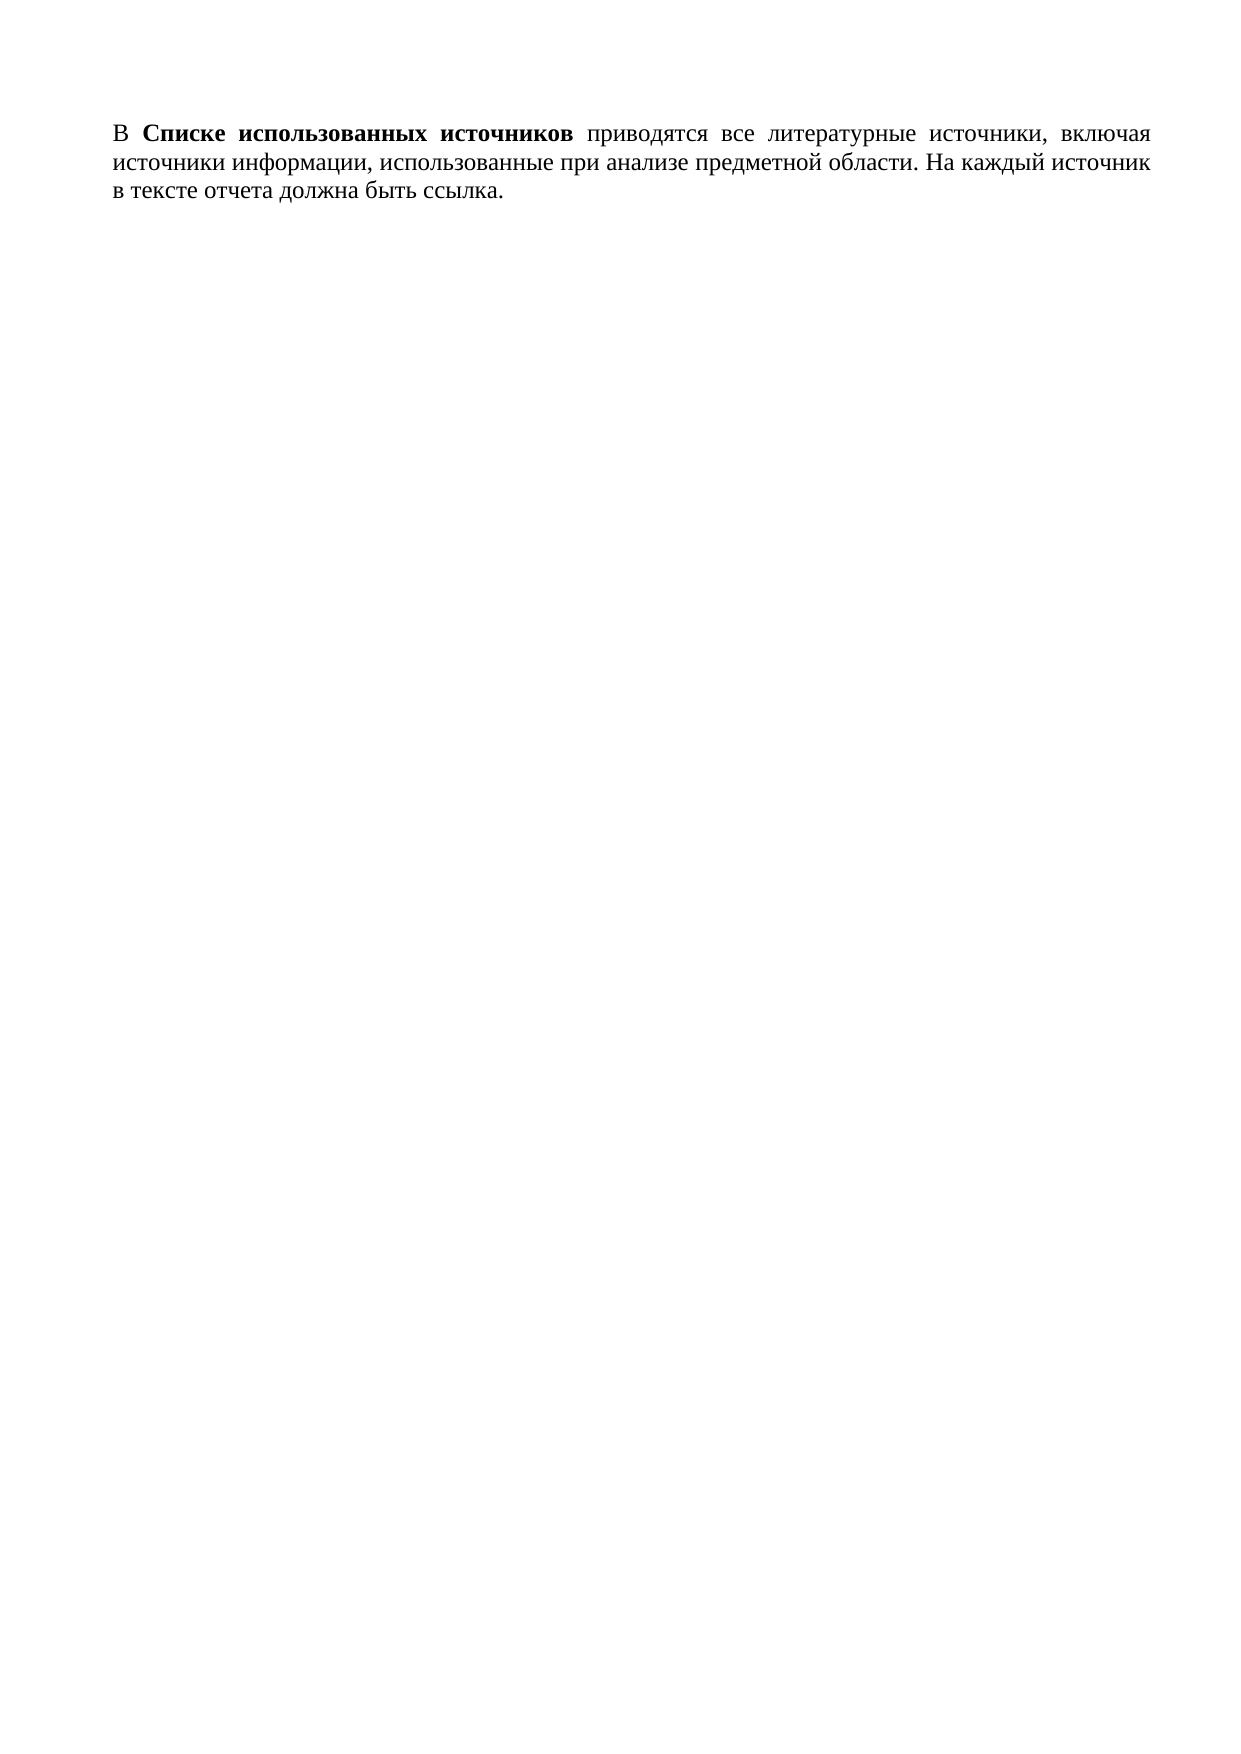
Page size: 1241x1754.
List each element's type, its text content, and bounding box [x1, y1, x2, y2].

text В Списке использованных источников приводятся все литературные источники, включая источники информации, использованные при анализе предметной области. На каждый источник в тексте отчета должна быть ссылка. [112, 118, 1152, 204]
